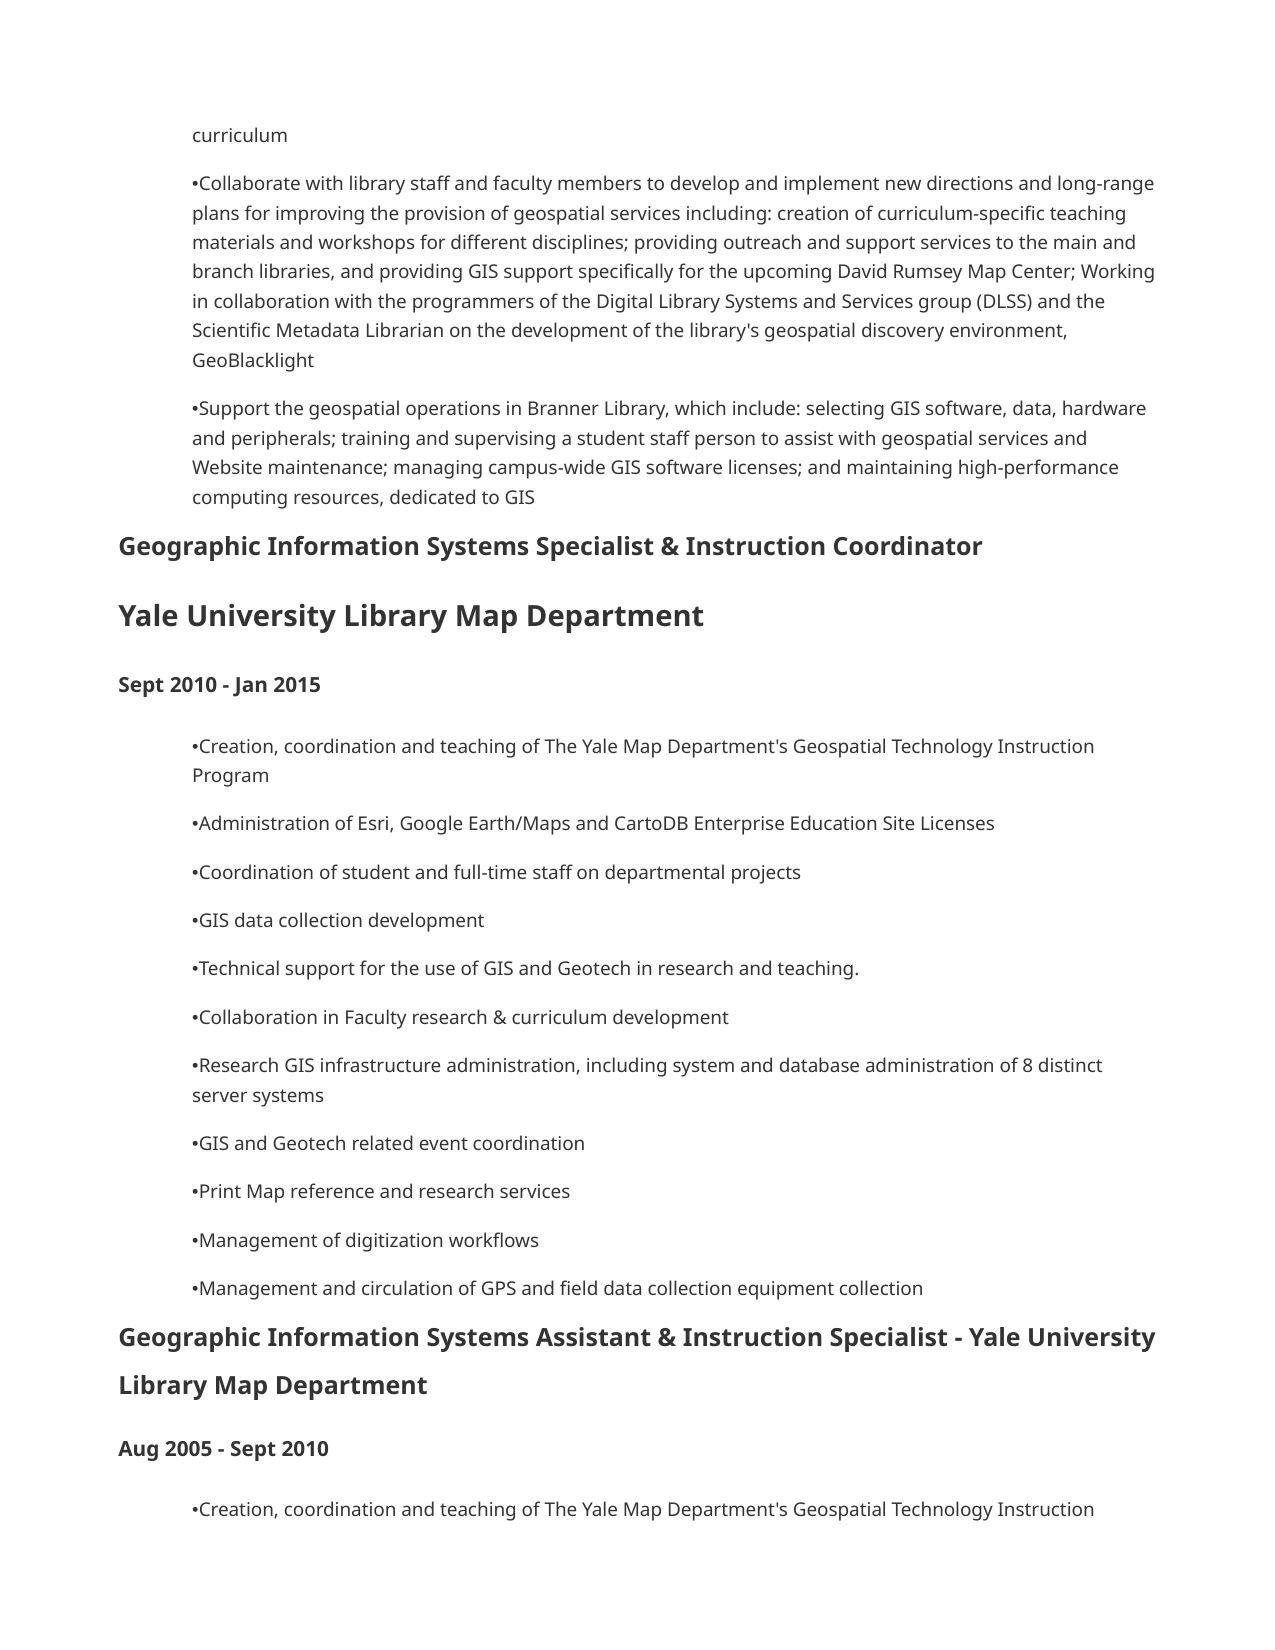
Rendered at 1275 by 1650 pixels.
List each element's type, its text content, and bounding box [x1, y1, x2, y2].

list Collaboration in Faculty research & curriculum development [118, 1000, 1157, 1030]
list Creation, coordination and teaching of The Yale Map Department's Geospatial Technology Instruction [118, 1492, 1157, 1522]
subtitle Yale University Library Map Department [118, 595, 1157, 634]
subtitle Sept 2010 - Jan 2015 [118, 670, 1157, 699]
list Coordination of student and full-time staff on departmental projects [118, 855, 1157, 885]
list curriculum [118, 118, 1157, 148]
list Research GIS infrastructure administration, including system and database administration of 8 distinct server systems [118, 1048, 1157, 1107]
list GIS data collection development [118, 903, 1157, 933]
list GIS and Geotech related event coordination [118, 1126, 1157, 1156]
list Management and circulation of GPS and field data collection equipment collection [118, 1271, 1157, 1301]
subtitle Aug 2005 - Sept 2010 [118, 1434, 1157, 1462]
list Creation, coordination and teaching of The Yale Map Department's Geospatial Technology Instruction Program [118, 729, 1157, 788]
subtitle Geographic Information Systems Assistant & Instruction Specialist - Yale University Library Map Department [118, 1320, 1157, 1401]
list Technical support for the use of GIS and Geotech in research and teaching. [118, 952, 1157, 981]
list Print Map reference and research services [118, 1175, 1157, 1204]
list Management of digitization workflows [118, 1223, 1157, 1252]
subtitle Geographic Information Systems Specialist & Instruction Coordinator [118, 528, 1157, 562]
list Collaborate with library staff and faculty members to develop and implement new directions and long-range plans for improving the provision of geospatial services including: creation of curriculum-specific teaching materials and workshops for different disciplines; providing outreach and support services to the main and branch libraries, and providing GIS support specifically for the upcoming David Rumsey Map Center; Working in collaboration with the programmers of the Digital Library Systems and Services group (DLSS) and the Scientific Metadata Librarian on the development of the library's geospatial discovery environment, GeoBlacklight [118, 166, 1157, 373]
list Administration of Esri, Google Earth/Maps and CartoDB Enterprise Education Site Licenses [118, 807, 1157, 836]
list Support the geospatial operations in Branner Library, which include: selecting GIS software, data, hardware and peripherals; training and supervising a student staff person to assist with geospatial services and Website maintenance; managing campus-wide GIS software licenses; and maintaining high-performance computing resources, dedicated to GIS [118, 392, 1157, 509]
